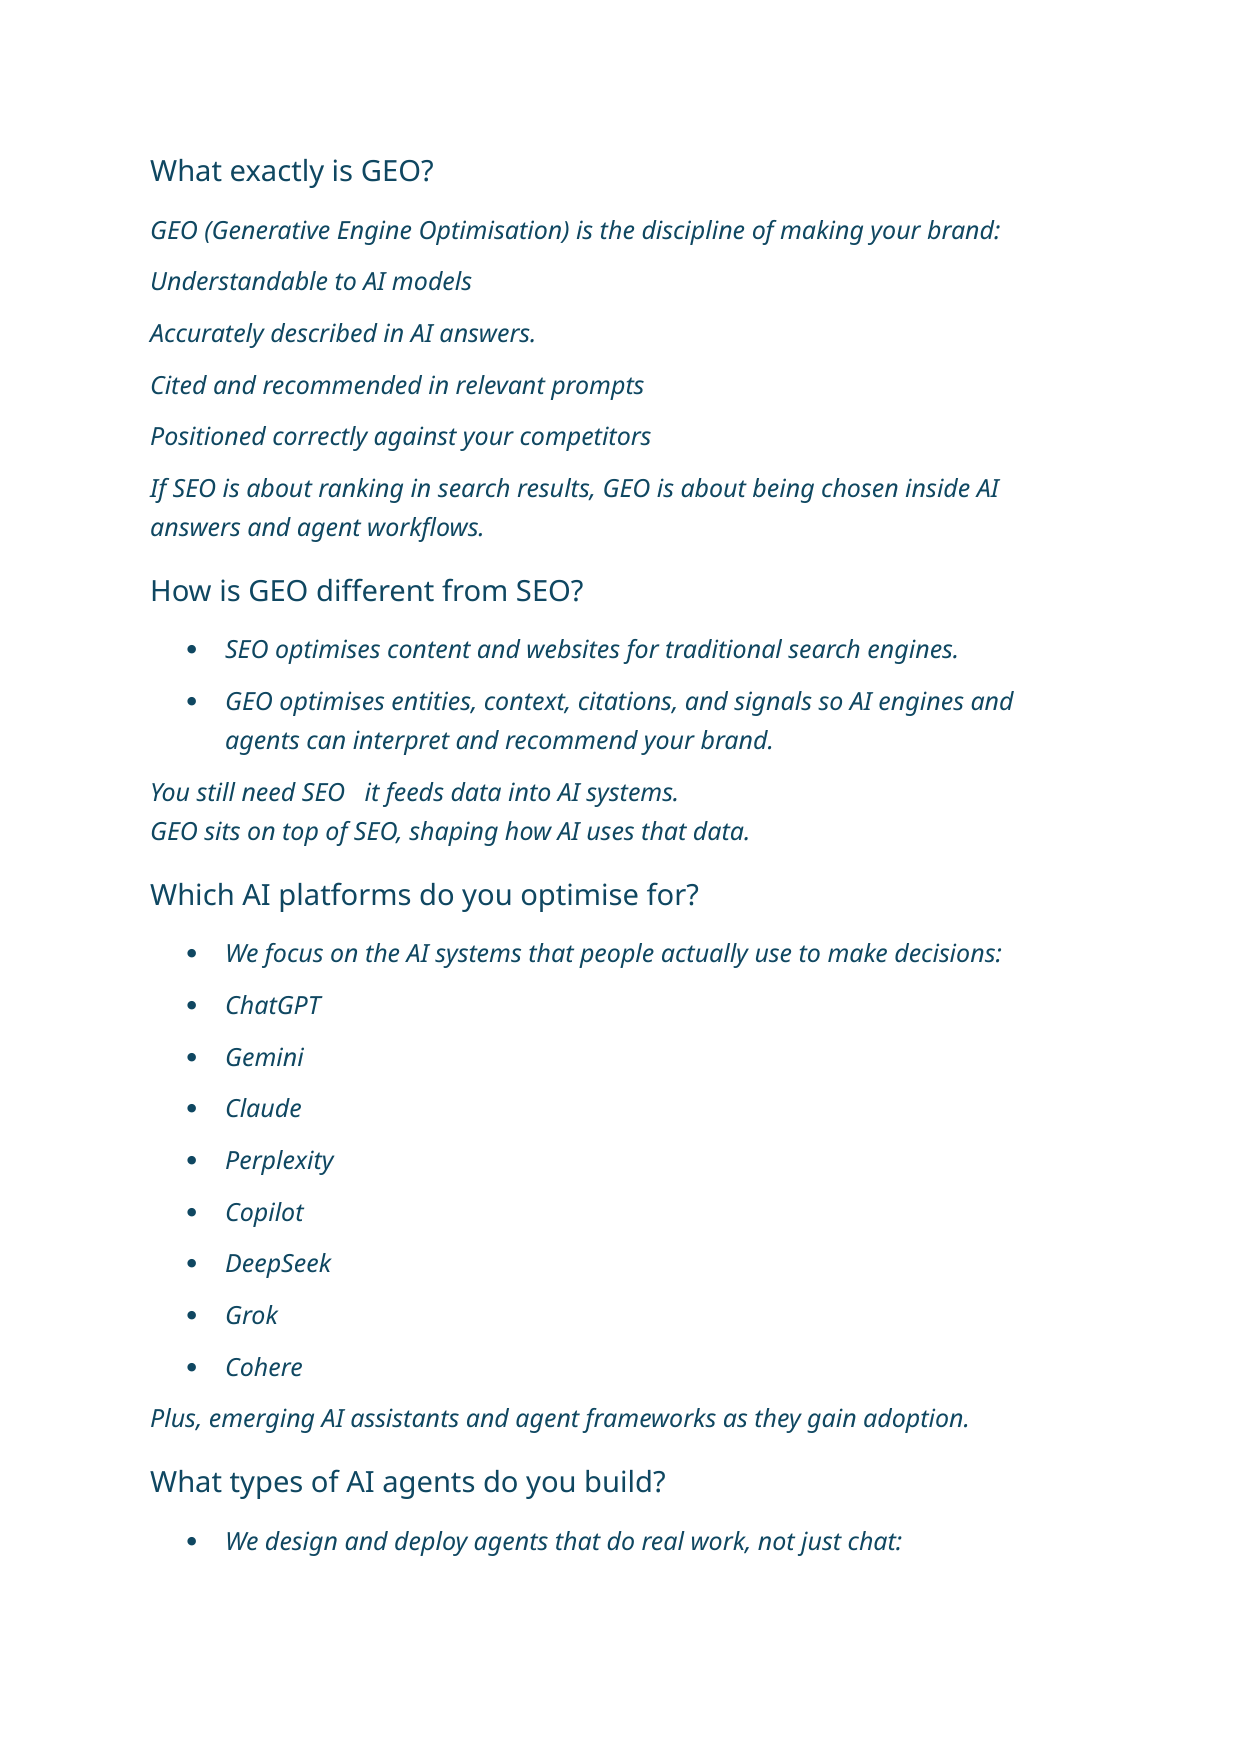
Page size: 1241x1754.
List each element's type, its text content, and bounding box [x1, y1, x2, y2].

subtitle Understandable to AI models [150, 264, 1090, 298]
subtitle Which AI platforms do you optimise for? [150, 874, 1090, 913]
subtitle DeepSeek [187, 1246, 1090, 1280]
subtitle Grok [187, 1298, 1090, 1332]
subtitle Positioned correctly against your competitors [150, 419, 1090, 453]
subtitle What exactly is GEO? [150, 150, 1090, 190]
subtitle SEO optimises content and websites for traditional search engines. [187, 632, 1090, 666]
subtitle Copilot [187, 1194, 1090, 1228]
subtitle We design and deploy agents that do real work, not just chat: [187, 1523, 1090, 1557]
subtitle Gemini [187, 1039, 1090, 1073]
subtitle We focus on the AI systems that people actually use to make decisions: [187, 936, 1090, 970]
subtitle ChatGPT [187, 988, 1090, 1022]
subtitle Cited and recommended in relevant prompts [150, 367, 1090, 401]
subtitle Plus, emerging AI assistants and agent frameworks as they gain adoption. [150, 1401, 1090, 1435]
subtitle How is GEO different from SEO? [150, 570, 1090, 609]
subtitle GEO (Generative Engine Optimisation) is the discipline of making your brand: [150, 212, 1090, 246]
subtitle Accurately described in AI answers. [150, 316, 1090, 350]
subtitle Perplexity [187, 1143, 1090, 1177]
subtitle You still need SEO it feeds data into AI systems. GEO sits on top of SEO, shaping how AI uses that data. [150, 774, 1090, 848]
subtitle What types of AI agents do you build? [150, 1461, 1090, 1501]
subtitle Claude [187, 1091, 1090, 1125]
subtitle If SEO is about ranking in search results, GEO is about being chosen inside AI answers and agent workflows. [150, 471, 1090, 544]
subtitle GEO optimises entities, context, citations, and signals so AI engines and agents can interpret and recommend your brand. [187, 684, 1090, 757]
subtitle Cohere [187, 1349, 1090, 1383]
